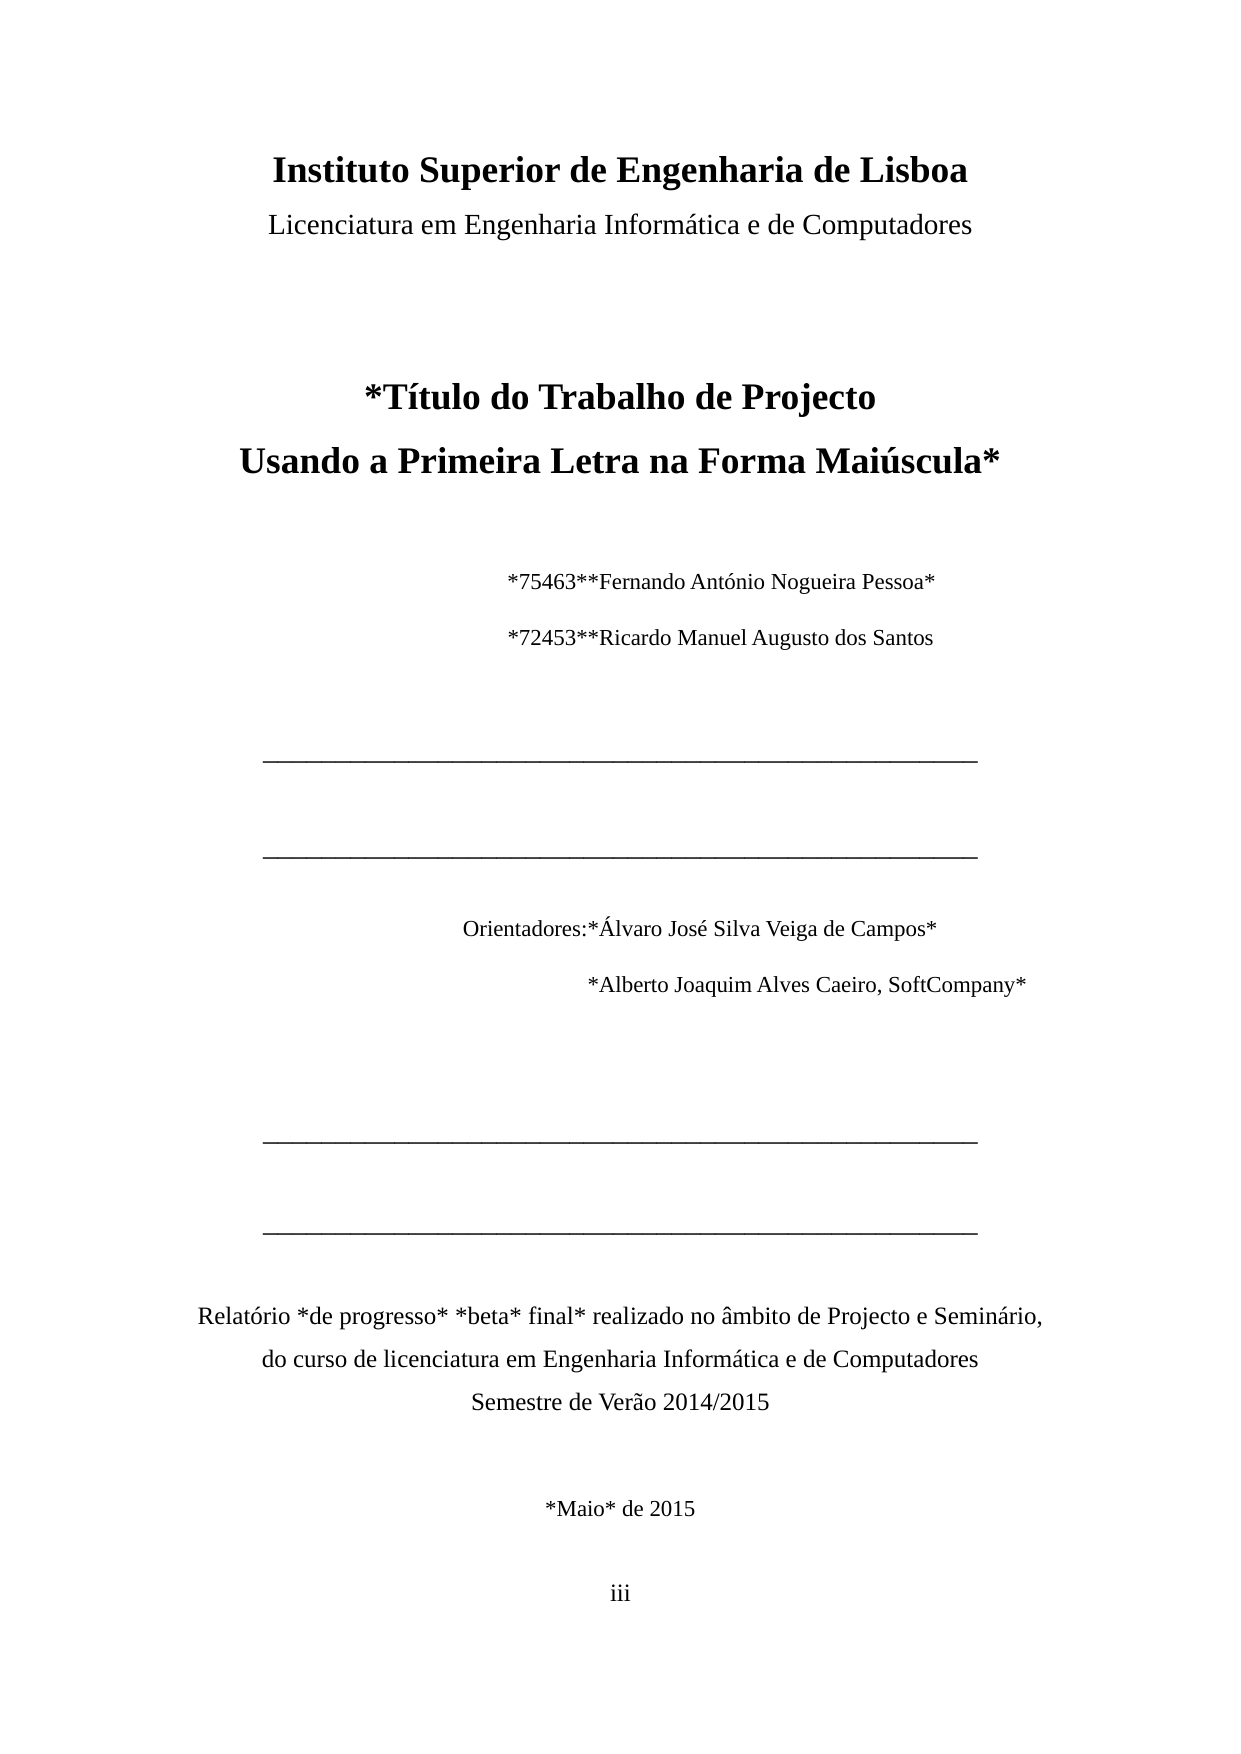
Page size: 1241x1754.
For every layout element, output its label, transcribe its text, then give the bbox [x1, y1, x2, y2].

table_header *Fernando António Nogueira Pessoa* [588, 568, 1006, 624]
table_header *75463* [477, 568, 587, 624]
table_header Orientadores: [462, 915, 587, 971]
table_cell *72453* [477, 624, 587, 680]
text _________________________________________________ [177, 828, 1063, 862]
text _________________________________________________ [177, 732, 1063, 765]
table_cell *Alberto Joaquim Alves Caeiro, SoftCompany* [587, 971, 1041, 1027]
text *Maio* de 2015 [177, 1495, 1063, 1521]
text Instituto Superior de Engenharia de Lisboa Licenciatura em Engenharia Informática e de Computadores [177, 148, 1063, 241]
text _________________________________________________ [177, 1113, 1063, 1146]
table_cell *Ricardo Manuel Augusto dos Santos [588, 624, 1006, 680]
text Relatório *de progresso* *beta* final* realizado no âmbito de Projecto e Seminário, do curso de licenciatura em Engenharia Informática e de Computadores Semestre de Verão 2014/2015 [177, 1301, 1063, 1416]
table_header *Álvaro José Silva Veiga de Campos* [587, 915, 1041, 971]
text *Título do Trabalho de Projecto Usando a Primeira Letra na Forma Maiúscula* [177, 374, 1063, 482]
table_cell [462, 971, 587, 1027]
text _________________________________________________ [177, 1204, 1063, 1238]
